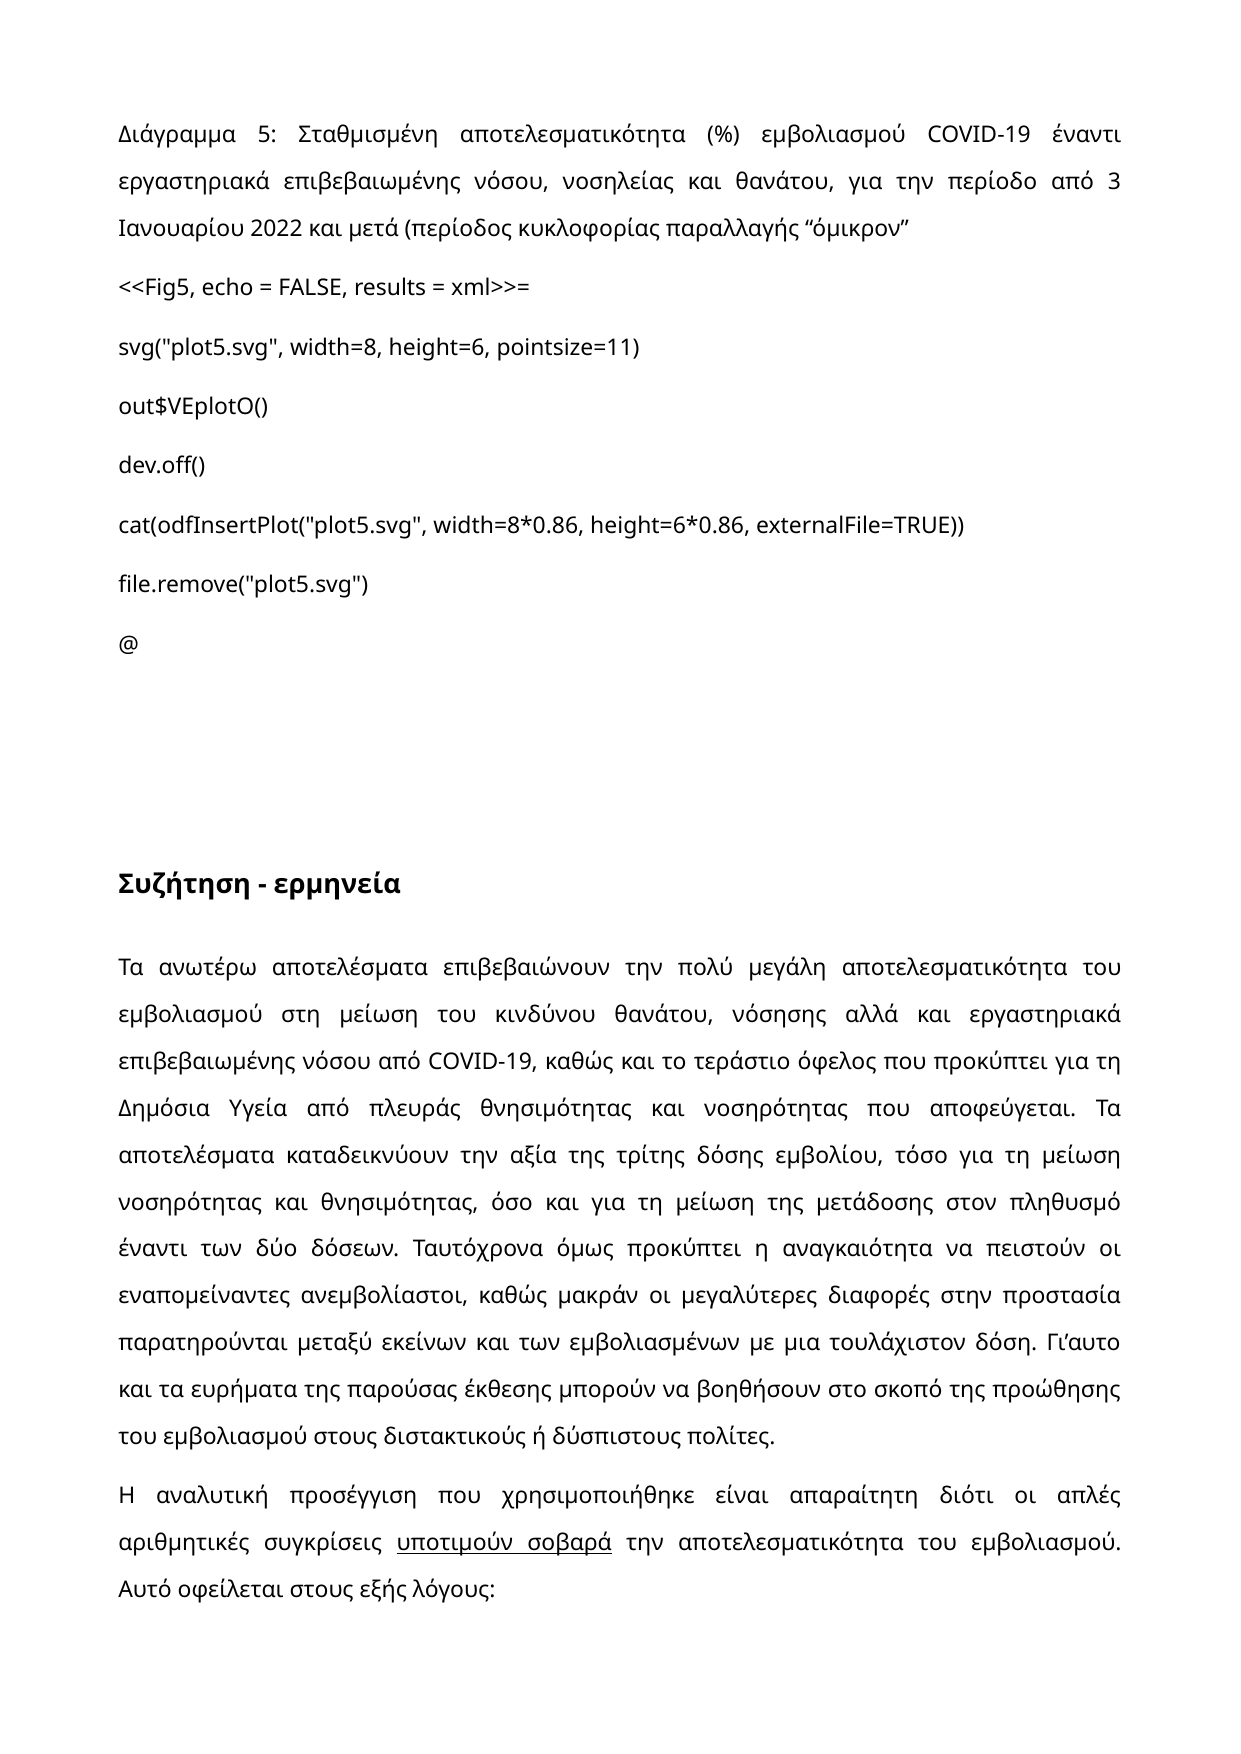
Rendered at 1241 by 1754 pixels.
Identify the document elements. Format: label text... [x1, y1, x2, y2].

text dev.off() [118, 449, 1122, 481]
text <<Fig5, echo = FALSE, results = xml>>= [118, 271, 1122, 302]
text cat(odfInsertPlot("plot5.svg", width=8*0.86, height=6*0.86, externalFile=TRUE)) [118, 509, 1122, 540]
text out$VEplotO() [118, 390, 1122, 421]
text Η αναλυτική προσέγγιση που χρησιμοποιήθηκε είναι απαραίτητη διότι οι απλές αριθμητικές συγκρίσεις υποτιμούν σοβαρά την αποτελεσματικότητα του εμβολιασμού. Αυτό οφείλεται στους εξής λόγους: [118, 1479, 1122, 1604]
text Διάγραμμα 5: Σταθμισμένη αποτελεσματικότητα (%) εμβολιασμού COVID-19 έναντι εργαστηριακά επιβεβαιωμένης νόσου, νοσηλείας και θανάτου, για την περίοδο από 3 Ιανουαρίου 2022 και μετά (περίοδος κυκλοφορίας παραλλαγής “όμικρον” [118, 118, 1122, 243]
text svg("plot5.svg", width=8, height=6, pointsize=11) [118, 331, 1122, 362]
text file.remove("plot5.svg") [118, 568, 1122, 599]
subtitle Συζήτηση - ερμηνεία [118, 865, 1122, 902]
text @ [118, 627, 1122, 659]
text Τα ανωτέρω αποτελέσματα επιβεβαιώνουν την πολύ μεγάλη αποτελεσματικότητα του εμβολιασμού στη μείωση του κινδύνου θανάτου, νόσησης αλλά και εργαστηριακά επιβεβαιωμένης νόσου από COVID-19, καθώς και το τεράστιο όφελος που προκύπτει για τη Δημόσια Υγεία από πλευράς θνησιμότητας και νοσηρότητας που αποφεύγεται. Τα αποτελέσματα καταδεικνύουν την αξία της τρίτης δόσης εμβολίου, τόσο για τη μείωση νοσηρότητας και θνησιμότητας, όσο και για τη μείωση της μετάδοσης στον πληθυσμό έναντι των δύο δόσεων. Ταυτόχρονα όμως προκύπτει η αναγκαιότητα να πειστούν οι εναπομείναντες ανεμβολίαστοι, καθώς μακράν οι μεγαλύτερες διαφορές στην προστασία παρατηρούνται μεταξύ εκείνων και των εμβολιασμένων με μια τουλάχιστον δόση. Γι’αυτο και τα ευρήματα της παρούσας έκθεσης μπορούν να βοηθήσουν στο σκοπό της προώθησης του εμβολιασμού στους διστακτικούς ή δύσπιστους πολίτες. [118, 951, 1122, 1451]
